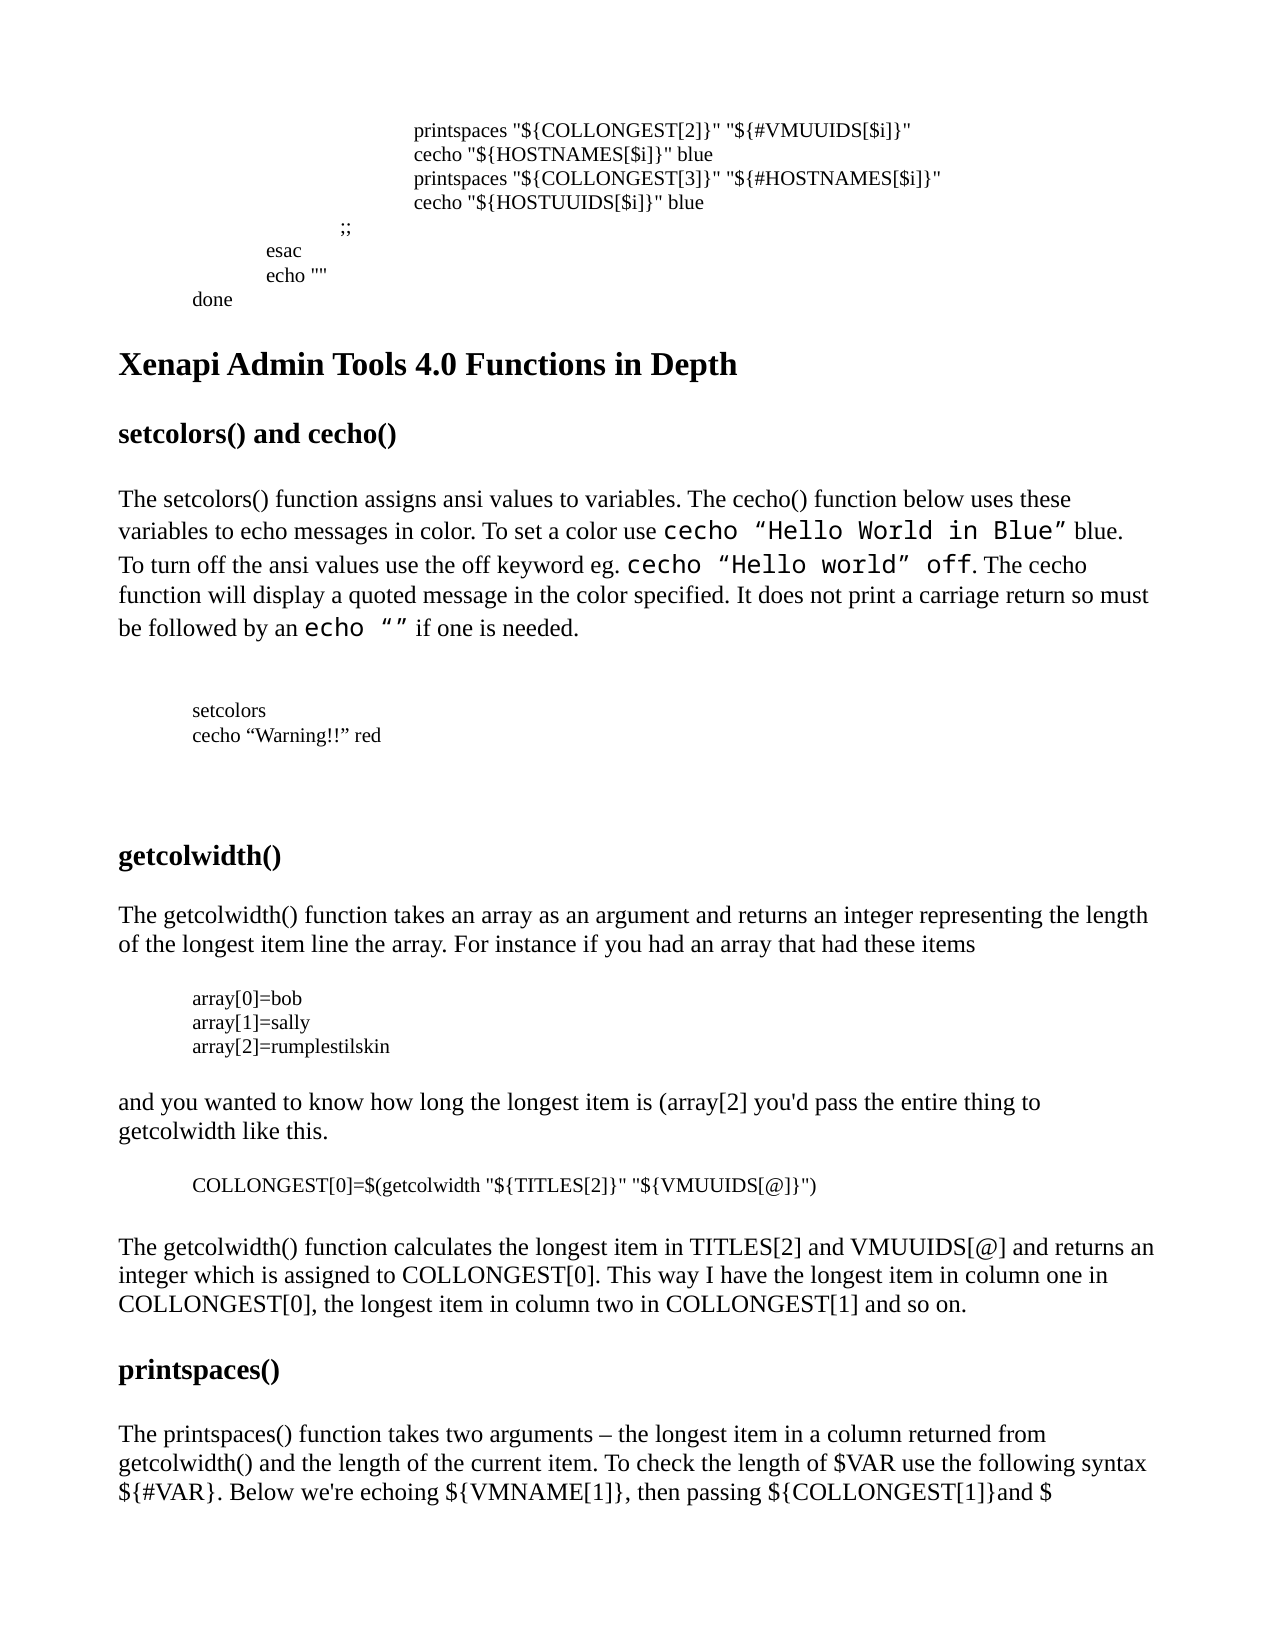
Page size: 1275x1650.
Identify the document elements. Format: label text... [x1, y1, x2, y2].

text echo "" [192, 262, 1157, 287]
text The getcolwidth() function takes an array as an argument and returns an integer representing the length of the longest item line the array. For instance if you had an array that had these items [118, 900, 1157, 957]
text COLLONGEST[0]=$(getcolwidth "${TITLES[2]}" "${VMUUIDS[@]}") [192, 1173, 1157, 1197]
text cecho "${HOSTUUIDS[$i]}" blue [192, 190, 1157, 214]
text printspaces "${COLLONGEST[2]}" "${#VMUUIDS[$i]}" [192, 118, 1157, 142]
text and you wanted to know how long the longest item is (array[2] you'd pass the entire thing to getcolwidth like this. [118, 1087, 1157, 1145]
text The setcolors() function assigns ansi values to variables. The cecho() function below uses these variables to echo messages in color. To set a color use cecho “Hello World in Blue” blue. To turn off the ansi values use the off keyword eg. cecho “Hello world” off. The cecho function will display a quoted message in the color specified. It does not print a carriage return so must be followed by an echo “” if one is needed. [118, 484, 1157, 643]
text esac [192, 238, 1157, 262]
text array[2]=rumplestilskin [192, 1034, 1157, 1058]
text The getcolwidth() function calculates the longest item in TITLES[2] and VMUUIDS[@] and returns an integer which is assigned to COLLONGEST[0]. This way I have the longest item in column one in COLLONGEST[0], the longest item in column two in COLLONGEST[1] and so on. [118, 1232, 1157, 1318]
text array[0]=bob [192, 986, 1157, 1010]
text done [192, 287, 1157, 311]
text array[1]=sally [192, 1010, 1157, 1034]
text cecho "${HOSTNAMES[$i]}" blue [192, 142, 1157, 166]
text getcolwidth() [118, 838, 1157, 871]
text Xenapi Admin Tools 4.0 Functions in Depth [118, 345, 1157, 383]
text cecho “Warning!!” red [192, 722, 1157, 747]
text ;; [192, 214, 1157, 238]
text The printspaces() function takes two arguments – the longest item in a column returned from getcolwidth() and the length of the current item. To check the length of $VAR use the following syntax ${#VAR}. Below we're echoing ${VMNAME[1]}, then passing ${COLLONGEST[1]}and $ [118, 1419, 1157, 1506]
text printspaces() [118, 1352, 1157, 1385]
text printspaces "${COLLONGEST[3]}" "${#HOSTNAMES[$i]}" [192, 166, 1157, 190]
text setcolors [192, 698, 1157, 722]
text setcolors() and cecho() [118, 417, 1157, 450]
